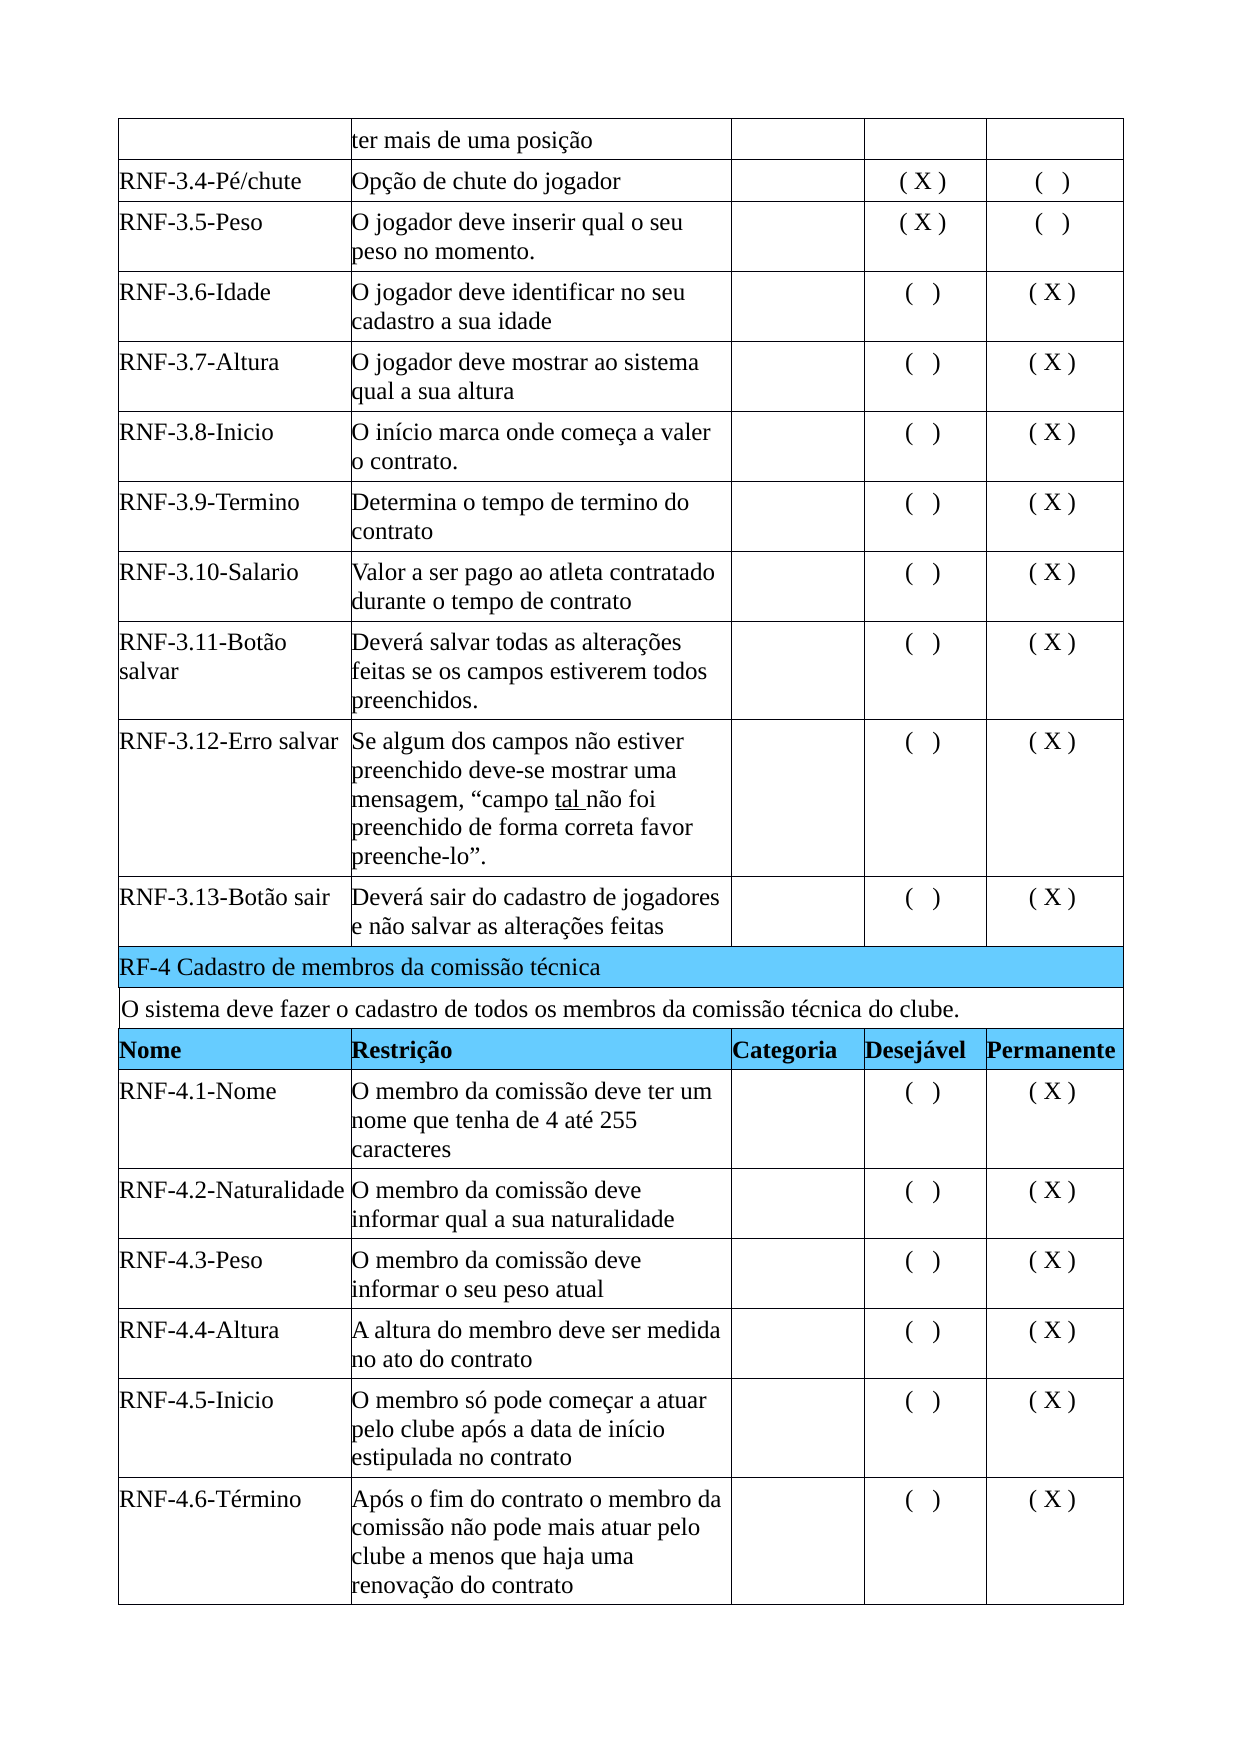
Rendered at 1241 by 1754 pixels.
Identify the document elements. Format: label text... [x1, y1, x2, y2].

table_cell [987, 119, 1123, 159]
table_cell RNF-3.13-Botão sair [119, 877, 351, 946]
table_cell ( ) [865, 622, 986, 719]
table_cell ( X ) [987, 412, 1123, 481]
table_cell ( X ) [987, 1309, 1123, 1378]
table_cell ( ) [865, 482, 986, 551]
table_cell [732, 119, 864, 159]
table_cell RNF-3.9-Termino [119, 482, 351, 551]
table_cell Opção de chute do jogador [352, 160, 731, 201]
table_cell ( X ) [987, 272, 1123, 341]
table_cell ( X ) [987, 1478, 1123, 1604]
table_cell Determina o tempo de termino do contrato [352, 482, 731, 551]
table_cell [732, 552, 864, 621]
table_cell ( X ) [987, 1239, 1123, 1308]
table_cell RNF-3.4-Pé/chute [119, 160, 351, 201]
table_cell [732, 1478, 864, 1604]
table_cell ( X ) [865, 202, 986, 271]
table_cell Após o fim do contrato o membro da comissão não pode mais atuar pelo clube a menos que haja uma renovação do contrato [352, 1478, 731, 1604]
table_cell O jogador deve identificar no seu cadastro a sua idade [352, 272, 731, 341]
table_cell O membro da comissão deve informar o seu peso atual [352, 1239, 731, 1308]
table_cell [732, 877, 864, 946]
table_cell ( ) [865, 1239, 986, 1308]
table_cell [732, 720, 864, 876]
table_cell O sistema deve fazer o cadastro de todos os membros da comissão técnica do clube. [120, 988, 1123, 1028]
table_cell RNF-4.5-Inicio [119, 1379, 351, 1477]
table_cell RNF-4.6-Término [119, 1478, 351, 1604]
table_cell ( ) [865, 1478, 986, 1604]
table_cell ( X ) [987, 552, 1123, 621]
table_cell RNF-3.7-Altura [119, 342, 351, 411]
table_cell Nome [119, 1029, 351, 1069]
table_cell RNF-4.4-Altura [119, 1309, 351, 1378]
table_cell RNF-4.2-Naturalidade [119, 1169, 351, 1238]
table_cell ( X ) [987, 877, 1123, 946]
table_cell [732, 482, 864, 551]
table_cell O membro da comissão deve ter um nome que tenha de 4 até 255 caracteres [352, 1070, 731, 1168]
table_cell ( ) [865, 552, 986, 621]
table_cell ( ) [987, 160, 1123, 201]
table_cell ( ) [987, 202, 1123, 271]
table_cell O jogador deve mostrar ao sistema qual a sua altura [352, 342, 731, 411]
table_cell ( ) [865, 412, 986, 481]
table_cell [732, 622, 864, 719]
table_cell ( ) [865, 272, 986, 341]
table_cell Desejável [865, 1029, 986, 1069]
table_cell RNF-4.1-Nome [119, 1070, 351, 1168]
table_cell [732, 342, 864, 411]
table_cell [732, 412, 864, 481]
table_cell ( ) [865, 1169, 986, 1238]
table_cell ( X ) [865, 160, 986, 201]
table_cell O membro da comissão deve informar qual a sua naturalidade [352, 1169, 731, 1238]
table_cell RNF-3.11-Botão salvar [119, 622, 351, 719]
table_cell O membro só pode começar a atuar pelo clube após a data de início estipulada no contrato [352, 1379, 731, 1477]
table_cell ( X ) [987, 622, 1123, 719]
table_cell ( X ) [987, 1379, 1123, 1477]
table_cell ter mais de uma posição [352, 119, 731, 159]
table_cell ( ) [865, 1309, 986, 1378]
table_cell RF-4 Cadastro de membros da comissão técnica [119, 947, 1123, 987]
table_cell [732, 272, 864, 341]
table_cell ( ) [865, 877, 986, 946]
table_cell ( ) [865, 1379, 986, 1477]
table_cell A altura do membro deve ser medida no ato do contrato [352, 1309, 731, 1378]
table_cell ( X ) [987, 1169, 1123, 1238]
table_cell [732, 1070, 864, 1168]
table_cell O jogador deve inserir qual o seu peso no momento. [352, 202, 731, 271]
table_cell RNF-3.10-Salario [119, 552, 351, 621]
table_cell ( X ) [987, 720, 1123, 876]
table_cell ( X ) [987, 482, 1123, 551]
table_cell Deverá sair do cadastro de jogadores e não salvar as alterações feitas [352, 877, 731, 946]
table_cell [732, 160, 864, 201]
table_cell [732, 202, 864, 271]
table_cell Restrição [352, 1029, 731, 1069]
table_cell [732, 1239, 864, 1308]
table_cell [865, 119, 986, 159]
table_cell ( X ) [987, 342, 1123, 411]
table_cell [119, 119, 351, 159]
table_cell ( ) [865, 720, 986, 876]
table_cell Permanente [987, 1029, 1123, 1069]
table_cell Categoria [732, 1029, 864, 1069]
table_cell ( ) [865, 342, 986, 411]
table_cell [732, 1309, 864, 1378]
table_cell O início marca onde começa a valer o contrato. [352, 412, 731, 481]
table_cell RNF-3.6-Idade [119, 272, 351, 341]
table_cell RNF-3.5-Peso [119, 202, 351, 271]
table_cell Valor a ser pago ao atleta contratado durante o tempo de contrato [352, 552, 731, 621]
table_cell RNF-3.12-Erro salvar [119, 720, 351, 876]
table_cell Se algum dos campos não estiver preenchido deve-se mostrar uma mensagem, “campo tal não foi preenchido de forma correta favor preenche-lo”. [352, 720, 731, 876]
table_cell [732, 1169, 864, 1238]
table_cell RNF-4.3-Peso [119, 1239, 351, 1308]
table_cell Deverá salvar todas as alterações feitas se os campos estiverem todos preenchidos. [352, 622, 731, 719]
table_cell [732, 1379, 864, 1477]
table_cell RNF-3.8-Inicio [119, 412, 351, 481]
table_cell ( X ) [987, 1070, 1123, 1168]
table_cell ( ) [865, 1070, 986, 1168]
